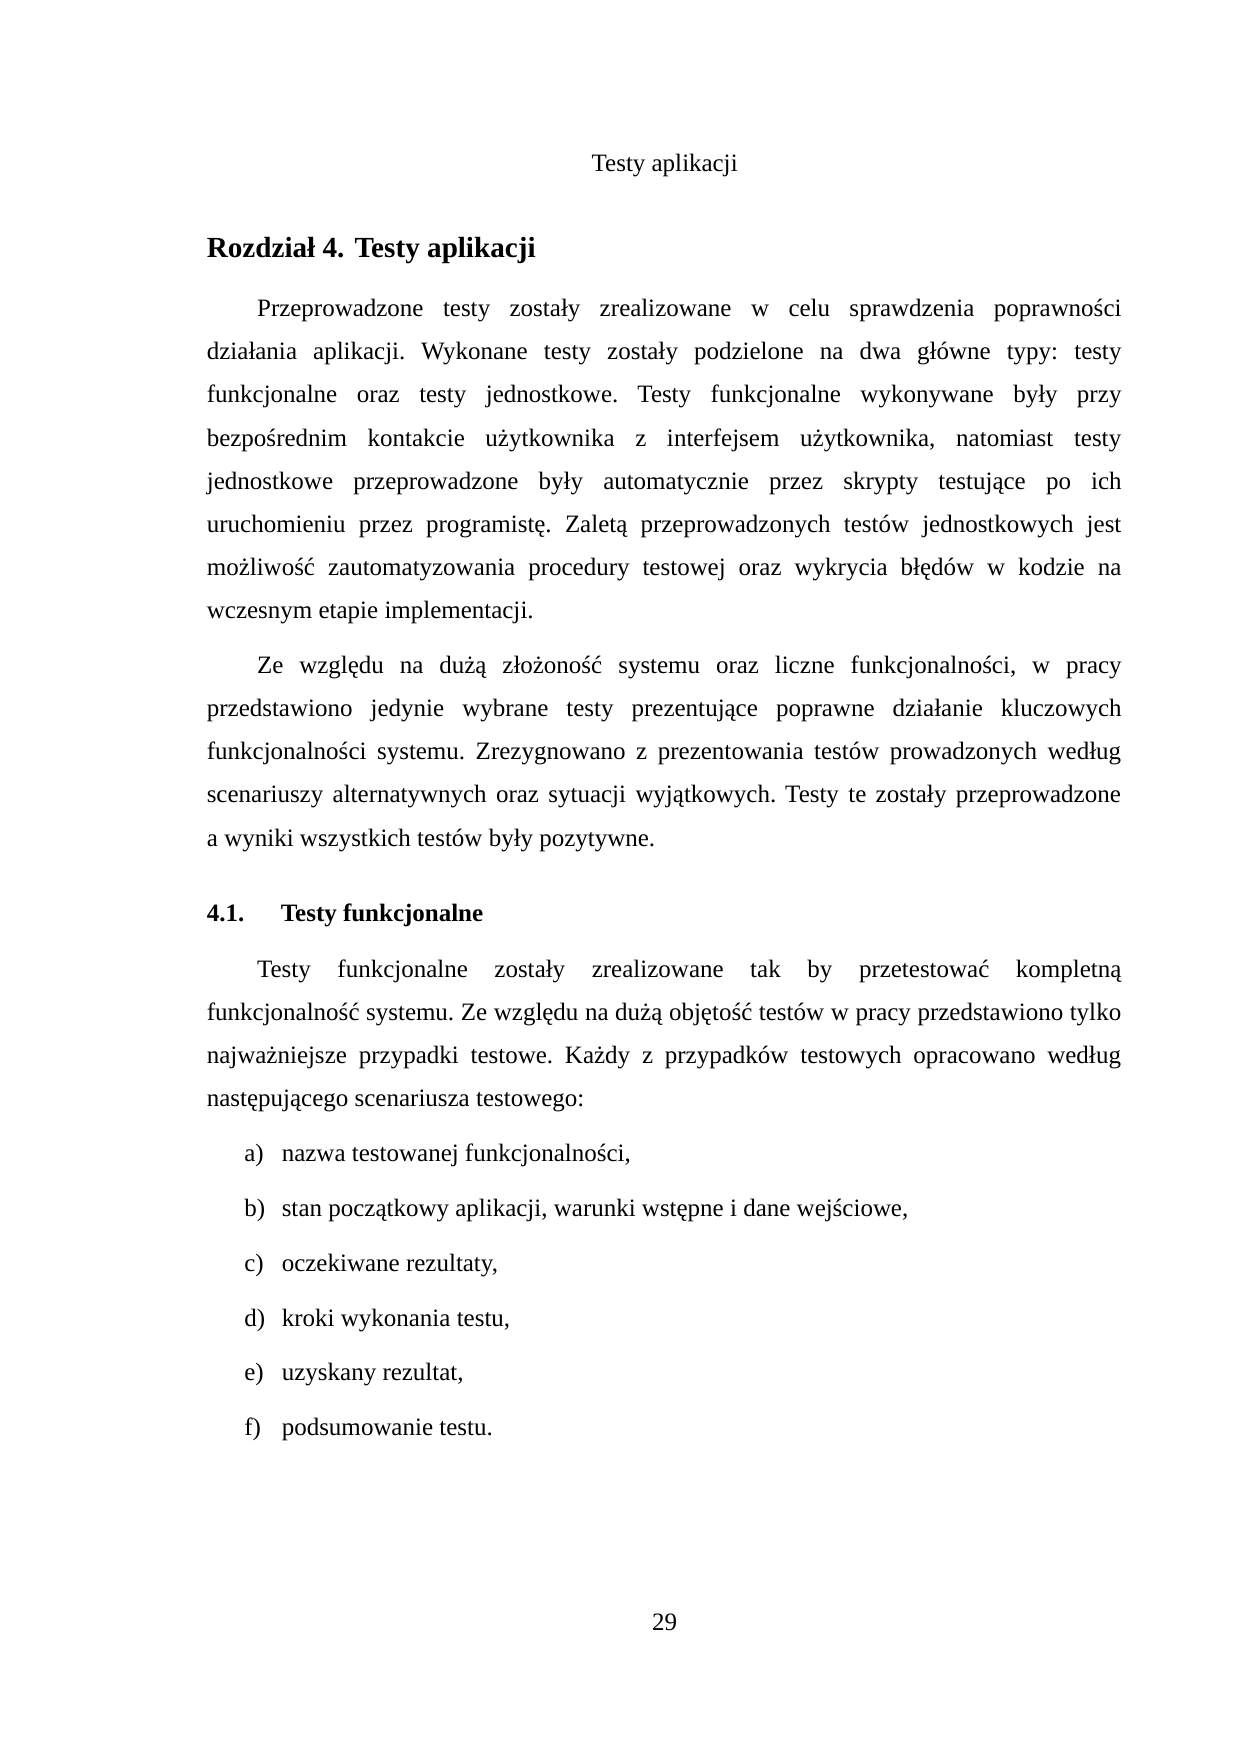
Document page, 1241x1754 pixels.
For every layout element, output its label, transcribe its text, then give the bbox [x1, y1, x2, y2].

text Przeprowadzone testy zostały zrealizowane w celu sprawdzenia poprawności działania aplikacji. Wykonane testy zostały podzielone na dwa główne typy: testy funkcjonalne oraz testy jednostkowe. Testy funkcjonalne wykonywane były przy bezpośrednim kontakcie użytkownika z interfejsem użytkownika, natomiast testy jednostkowe przeprowadzone były automatycznie przez skrypty testujące po ich uruchomieniu przez programistę. Zaletą przeprowadzonych testów jednostkowych jest możliwość zautomatyzowania procedury testowej oraz wykrycia błędów w kodzie na wczesnym etapie implementacji. [207, 293, 1122, 624]
text Ze względu na dużą złożoność systemu oraz liczne funkcjonalności, w pracy przedstawiono jedynie wybrane testy prezentujące poprawne działanie kluczowych funkcjonalności systemu. Zrezygnowano z prezentowania testów prowadzonych według scenariuszy alternatywnych oraz sytuacji wyjątkowych. Testy te zostały przeprowadzone a wyniki wszystkich testów były pozytywne. [207, 650, 1122, 851]
list nazwa testowanej funkcjonalności, [244, 1138, 1122, 1167]
subtitle Testy funkcjonalne [207, 898, 1122, 927]
list podsumowanie testu. [244, 1412, 1122, 1441]
text Testy funkcjonalne zostały zrealizowane tak by przetestować kompletną funkcjonalność systemu. Ze względu na dużą objętość testów w pracy przedstawiono tylko najważniejsze przypadki testowe. Każdy z przypadków testowych opracowano według następującego scenariusza testowego: [207, 954, 1122, 1112]
list stan początkowy aplikacji, warunki wstępne i dane wejściowe, [244, 1193, 1122, 1222]
list kroki wykonania testu, [244, 1303, 1122, 1331]
list uzyskany rezultat, [244, 1357, 1122, 1386]
list oczekiwane rezultaty, [244, 1248, 1122, 1276]
subtitle Testy aplikacji [207, 231, 1122, 264]
